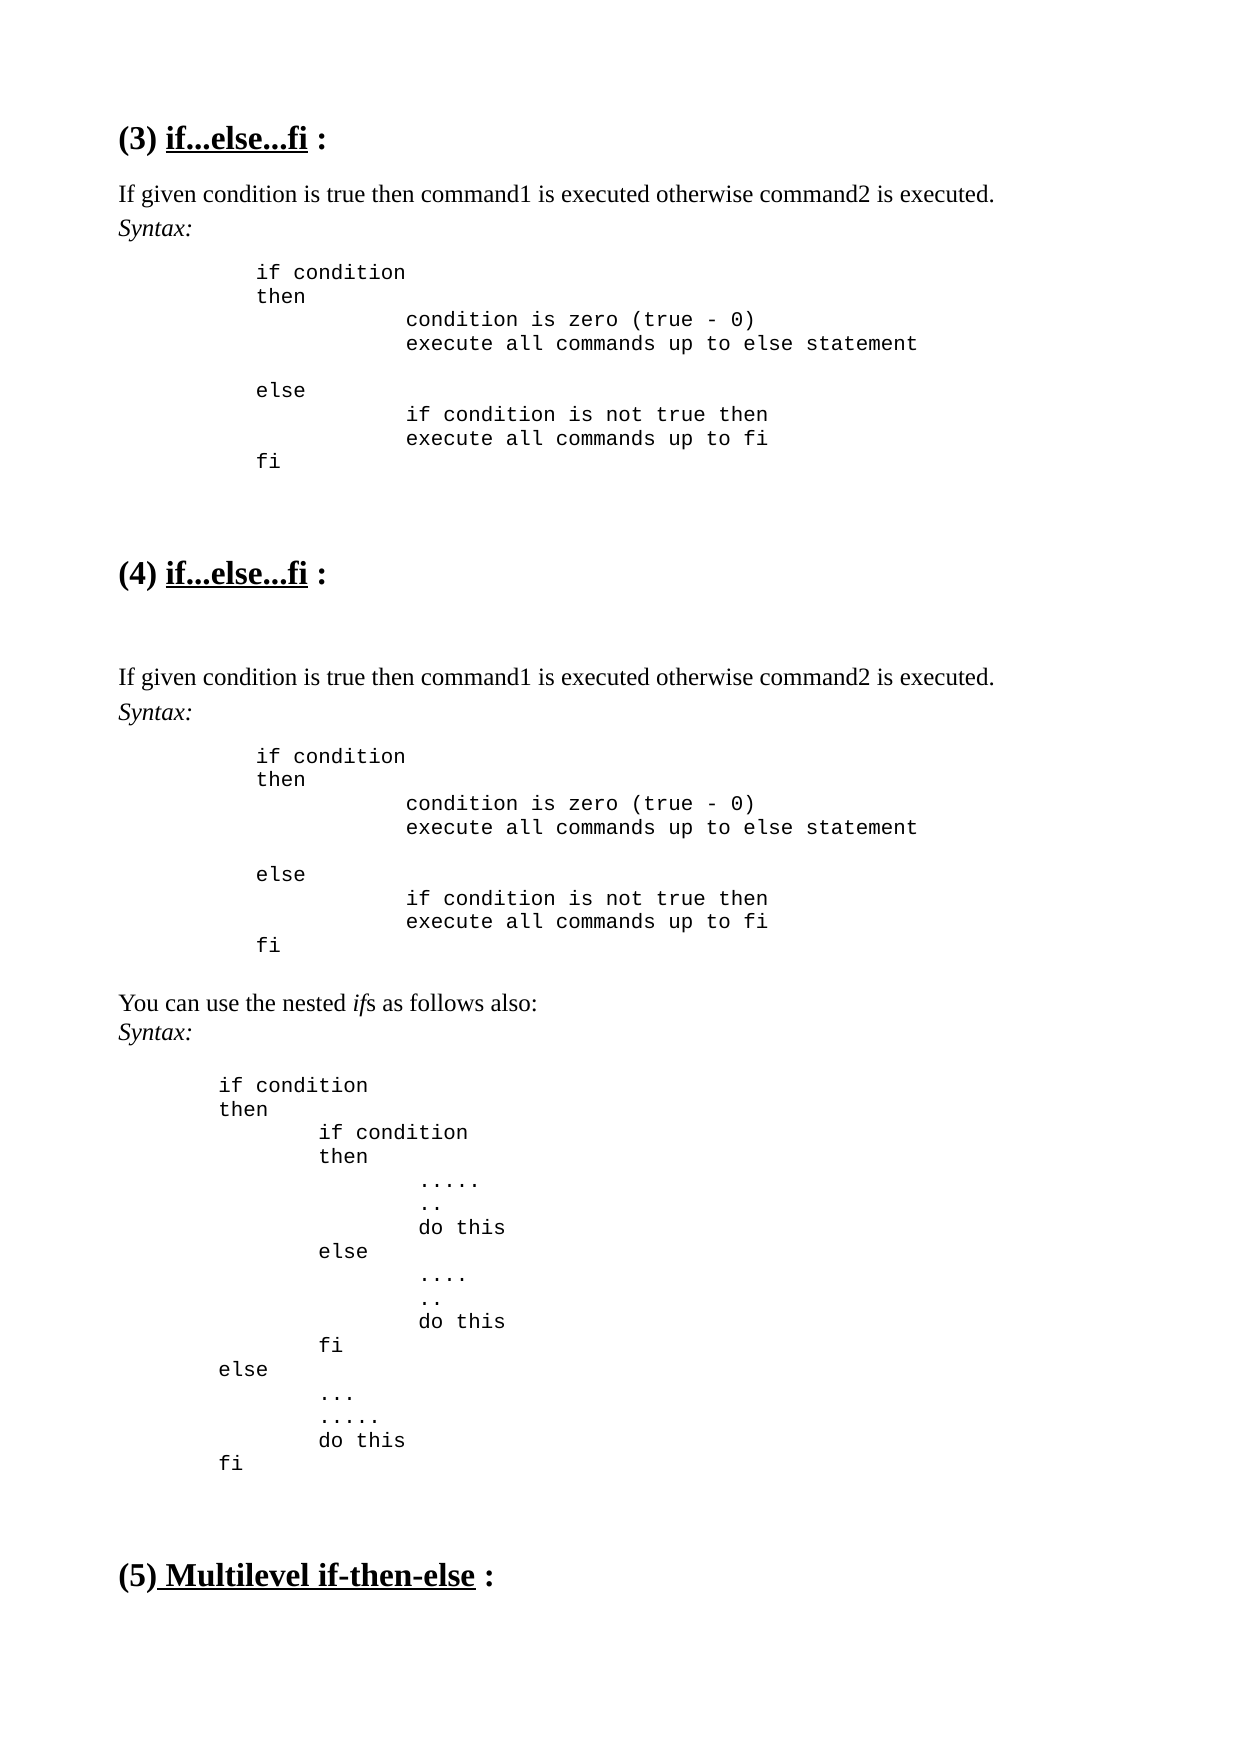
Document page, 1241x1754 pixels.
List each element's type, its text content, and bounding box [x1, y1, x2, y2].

text You can use the nested ifs as follows also: Syntax: [118, 988, 1122, 1046]
text then [118, 769, 1122, 793]
text execute all commands up to fi [118, 428, 1122, 451]
text if condition [118, 746, 1122, 769]
text then [118, 1099, 1122, 1122]
text .. [118, 1193, 1122, 1217]
text If given condition is true then command1 is executed otherwise command2 is executed. Syntax: [118, 662, 1122, 726]
text ... [118, 1382, 1122, 1406]
text then [118, 1146, 1122, 1170]
text If given condition is true then command1 is executed otherwise command2 is executed. Syntax: [118, 179, 1122, 242]
text (5) Multilevel if-then-else : [118, 1555, 1122, 1593]
text condition is zero (true - 0) [118, 793, 1122, 817]
text if condition [118, 1075, 1122, 1099]
text else [118, 864, 1122, 888]
text condition is zero (true - 0) [118, 309, 1122, 333]
text do this [118, 1217, 1122, 1241]
text fi [118, 451, 1122, 475]
text .... [118, 1264, 1122, 1288]
text if condition [118, 1122, 1122, 1146]
text if condition is not true then [118, 404, 1122, 428]
text (4) if...else...fi : [118, 553, 1122, 591]
text if condition is not true then [118, 888, 1122, 911]
text if condition [118, 262, 1122, 286]
text .. [118, 1288, 1122, 1312]
text ..... [118, 1406, 1122, 1430]
text then [118, 286, 1122, 309]
text fi [118, 1335, 1122, 1359]
text do this [118, 1430, 1122, 1453]
text ..... [118, 1170, 1122, 1193]
text else [118, 380, 1122, 404]
text fi [118, 1453, 1122, 1477]
text else [118, 1359, 1122, 1382]
text fi [118, 935, 1122, 959]
text execute all commands up to else statement [118, 817, 1122, 840]
text execute all commands up to fi [118, 911, 1122, 935]
text (3) if...else...fi : [118, 118, 1122, 156]
text else [118, 1241, 1122, 1264]
text execute all commands up to else statement [118, 333, 1122, 357]
text do this [118, 1312, 1122, 1335]
